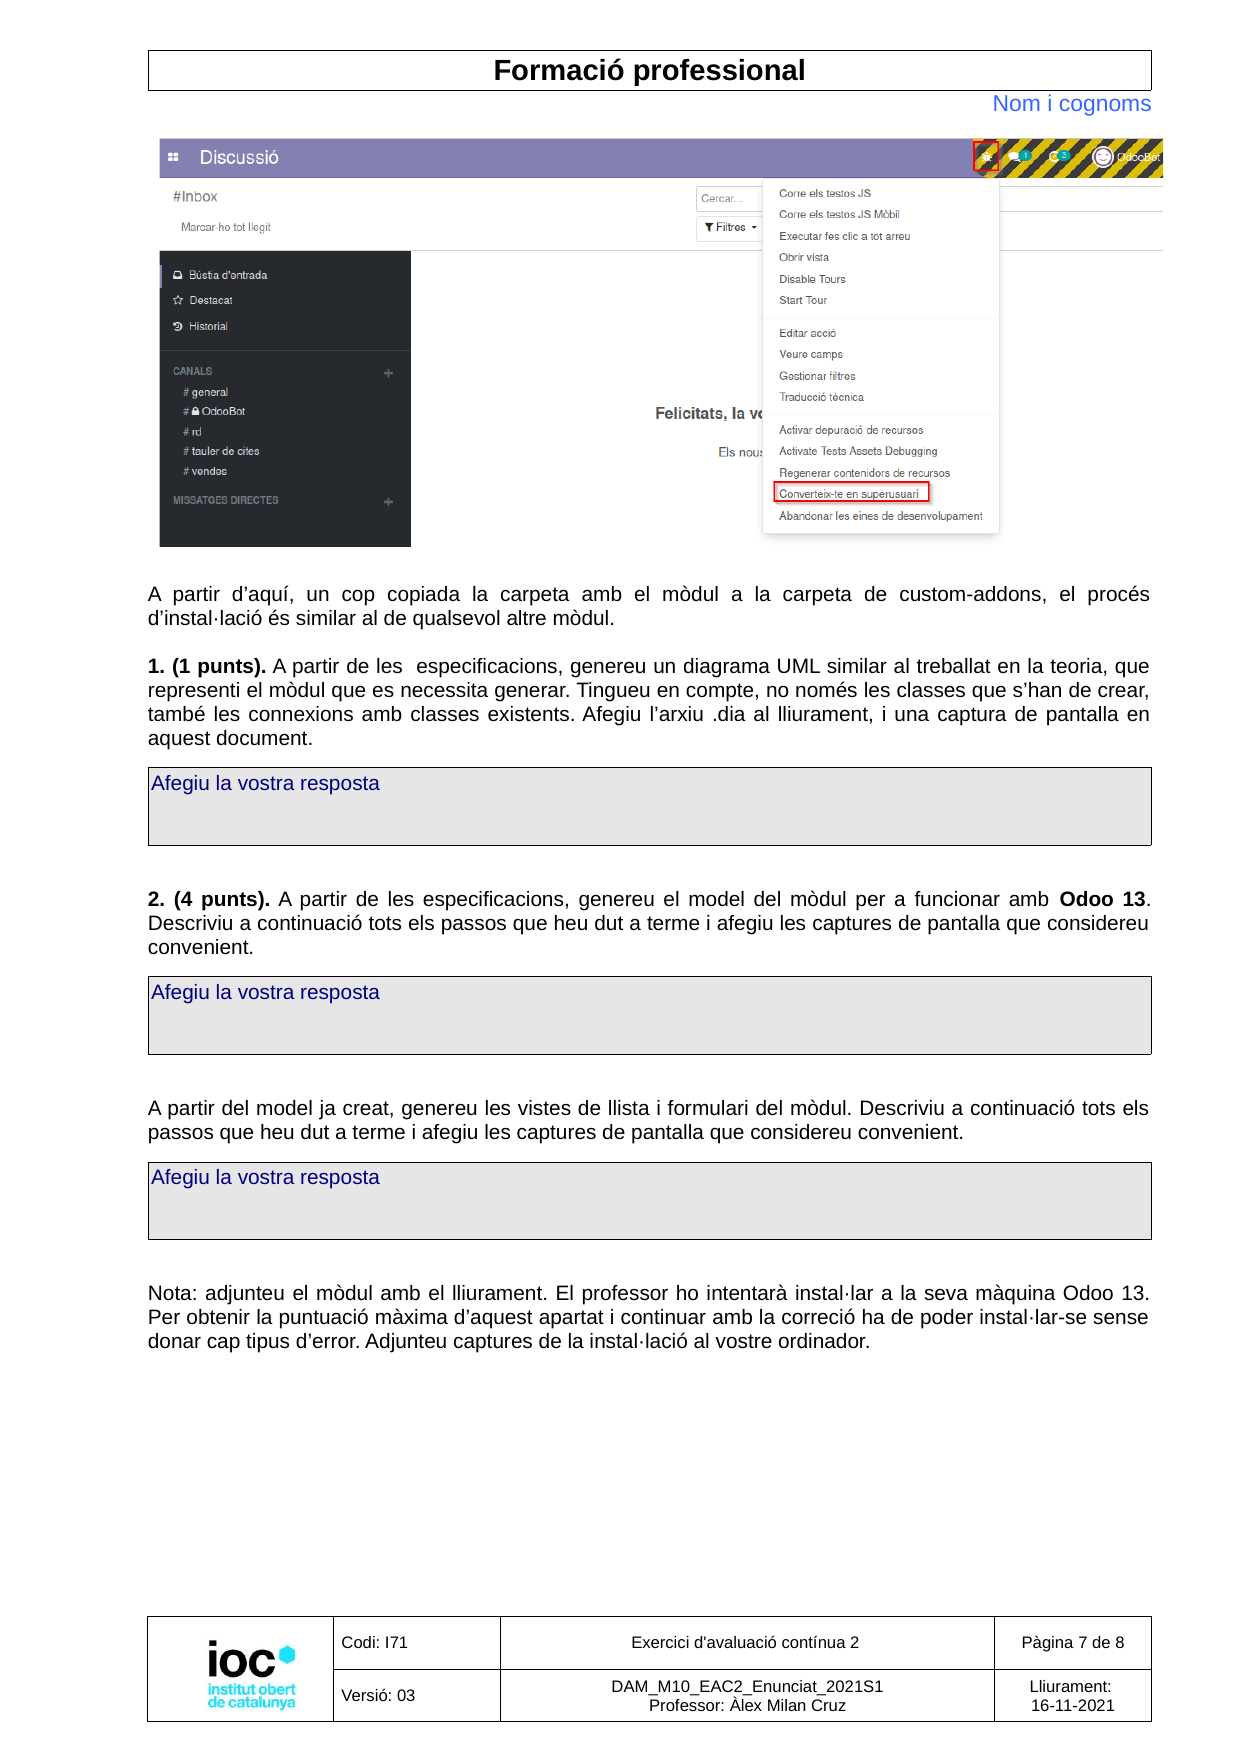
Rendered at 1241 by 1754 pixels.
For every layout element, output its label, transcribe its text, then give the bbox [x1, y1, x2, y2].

text 2. (4 punts). A partir de les especificacions, genereu el model del mòdul per a funcionar amb Odoo 13. Descriviu a continuació tots els passos que heu dut a terme i afegiu les captures de pantalla que considereu convenient. [148, 887, 1151, 959]
picture [195, 1626, 309, 1721]
text Afegiu la vostra resposta [149, 1163, 1151, 1186]
text A partir del model ja creat, genereu les vistes de llista i formulari del mòdul. Descriviu a continuació tots els passos que heu dut a terme i afegiu les captures de pantalla que considereu convenient. [148, 1096, 1151, 1144]
text Nota: adjunteu el mòdul amb el lliurament. El professor ho intentarà instal·lar a la seva màquina Odoo 13. Per obtenir la puntuació màxima d’aquest apartat i continuar amb la correció ha de poder instal·lar-se sense donar cap tipus d’error. Adjunteu captures de la instal·lació al vostre ordinador. [148, 1281, 1151, 1353]
text Afegiu la vostra resposta [149, 977, 1151, 1000]
text 1. (1 punts). A partir de les especificacions, genereu un diagrama UML similar al treballat en la teoria, que representi el mòdul que es necessita generar. Tingueu en compte, no només les classes que s’han de crear, també les connexions amb classes existents. Afegiu l’arxiu .dia al lliurament, i una captura de pantalla en aquest document. [148, 654, 1151, 749]
text Afegiu la vostra resposta [149, 768, 1151, 791]
text A partir d’aquí, un cop copiada la carpeta amb el mòdul a la carpeta de custom-addons, el procés d’instal·lació és similar al de qualsevol altre mòdul. [148, 582, 1151, 630]
picture [159, 138, 1164, 547]
